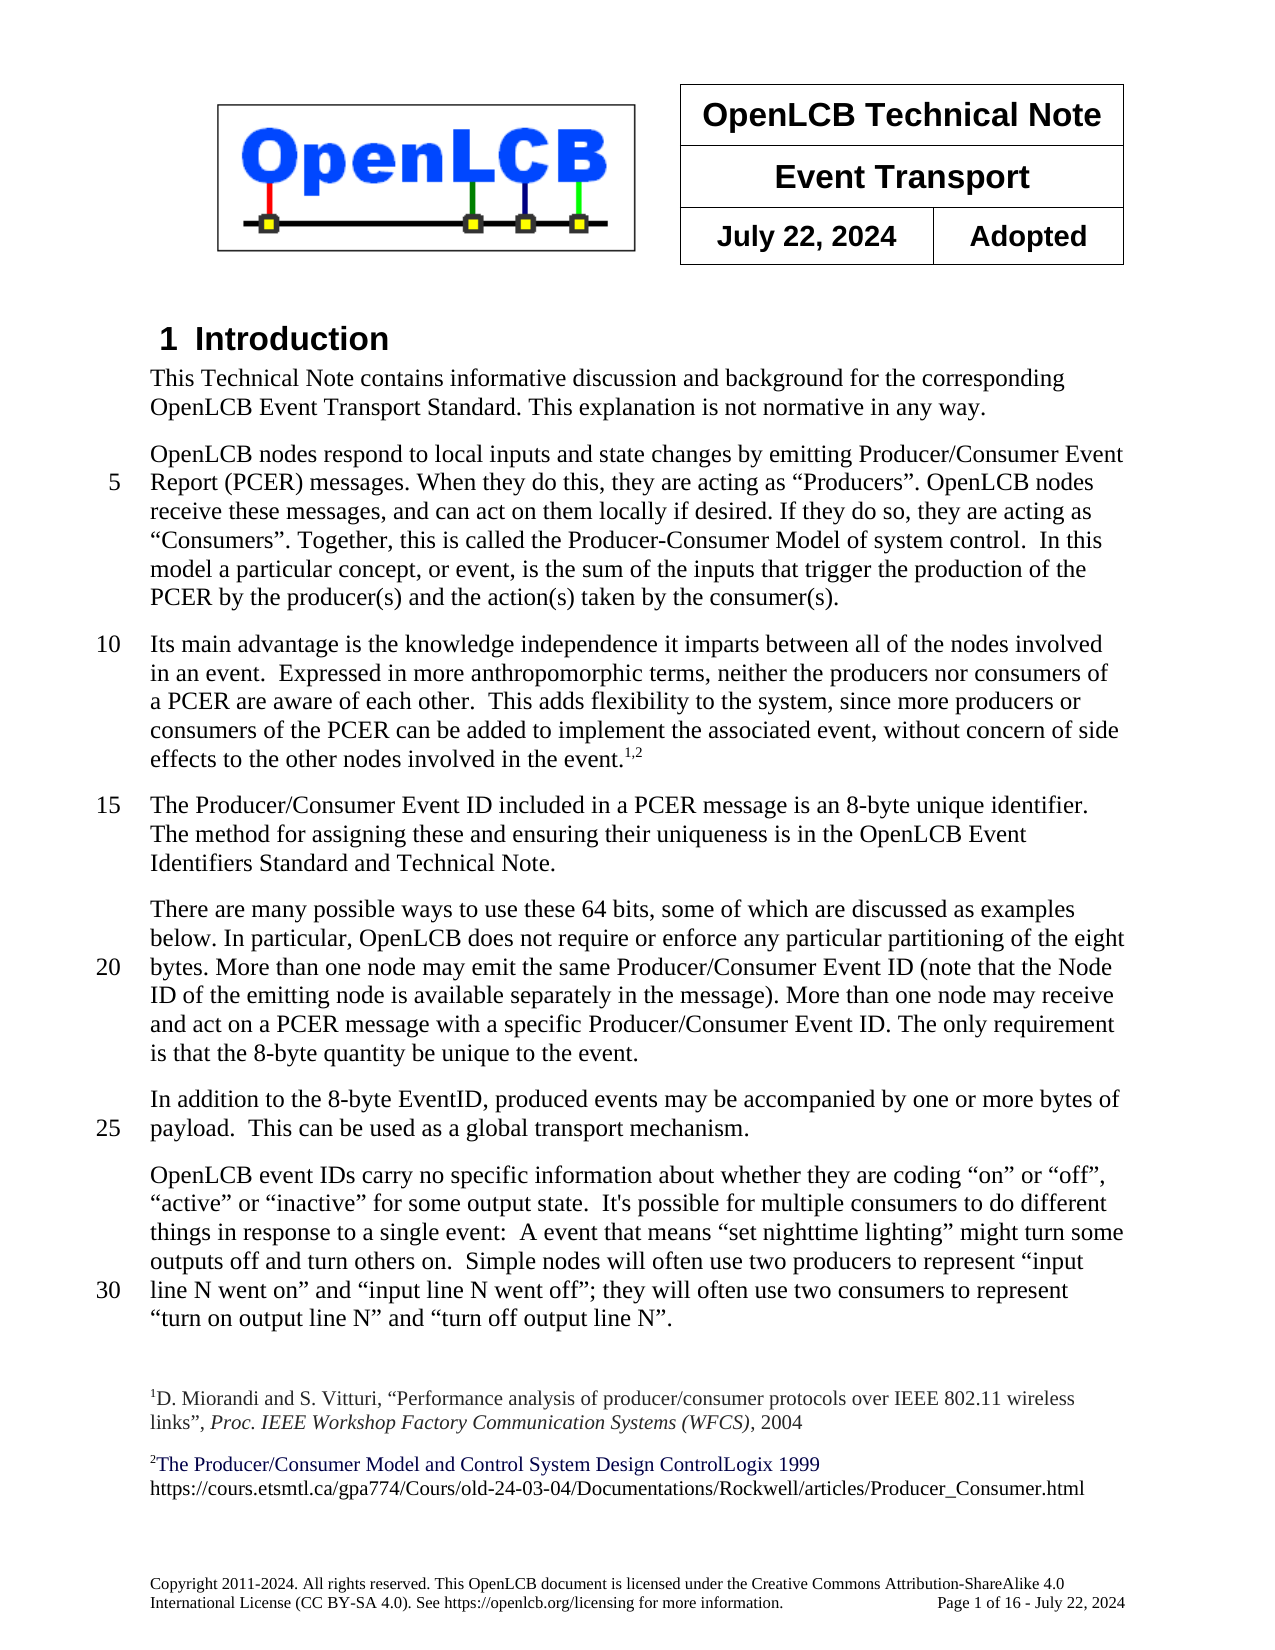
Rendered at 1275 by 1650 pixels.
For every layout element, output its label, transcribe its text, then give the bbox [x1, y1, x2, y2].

text OpenLCB event IDs carry no specific information about whether they are coding “on” or “off”, “active” or “inactive” for some output state. It's possible for multiple consumers to do different things in response to a single event: A event that means “set nighttime lighting” might turn some outputs off and turn others on. Simple nodes will often use two producers to represent “input line N went on” and “input line N went off”; they will often use two consumers to represent “turn on output line N” and “turn off output line N”. [150, 1160, 1125, 1332]
text This Technical Note contains informative discussion and background for the corresponding OpenLCB Event Transport Standard. This explanation is not normative in any way. [150, 363, 1125, 421]
picture [216, 103, 637, 253]
text OpenLCB nodes respond to local inputs and state changes by emitting Producer/Consumer Event Report (PCER) messages. When they do this, they are acting as “Producers”. OpenLCB nodes receive these messages, and can act on them locally if desired. If they do so, they are acting as “Consumers”. Together, this is called the Producer-Consumer Model of system control. In this model a particular concept, or event, is the sum of the inputs that trigger the production of the PCER by the producer(s) and the action(s) taken by the consumer(s). [150, 439, 1125, 611]
text In addition to the 8-byte EventID, produced events may be accompanied by one or more bytes of payload. This can be used as a global transport mechanism. [150, 1084, 1125, 1142]
text There are many possible ways to use these 64 bits, some of which are discussed as examples below. In particular, OpenLCB does not require or enforce any particular partitioning of the eight bytes. More than one node may emit the same Producer/Consumer Event ID (note that the Node ID of the emitting node is available separately in the message). More than one node may receive and act on a PCER message with a specific Producer/Consumer Event ID. The only requirement is that the 8-byte quantity be unique to the event. [150, 894, 1125, 1067]
text The Producer/Consumer Model and Control System Design ControlLogix 1999 https://cours.etsmtl.ca/gpa774/Cours/old-24-03-04/Documentations/Rockwell/articles/Producer_Consumer.html [150, 1452, 1125, 1500]
text D. Miorandi and S. Vitturi, “Performance analysis of producer/consumer protocols over IEEE 802.11 wireless links”, Proc. IEEE Workshop Factory Communication Systems (WFCS), 2004 [150, 1386, 1125, 1434]
subtitle Introduction [150, 319, 1125, 357]
text Its main advantage is the knowledge independence it imparts between all of the nodes involved in an event. Expressed in more anthropomorphic terms, neither the producers nor consumers of a PCER are aware of each other. This adds flexibility to the system, since more producers or consumers of the PCER can be added to implement the associated event, without concern of side effects to the other nodes involved in the event., [150, 629, 1125, 773]
text The Producer/Consumer Event ID included in a PCER message is an 8-byte unique identifier. The method for assigning these and ensuring their uniqueness is in the OpenLCB Event Identifiers Standard and Technical Note. [150, 790, 1125, 877]
